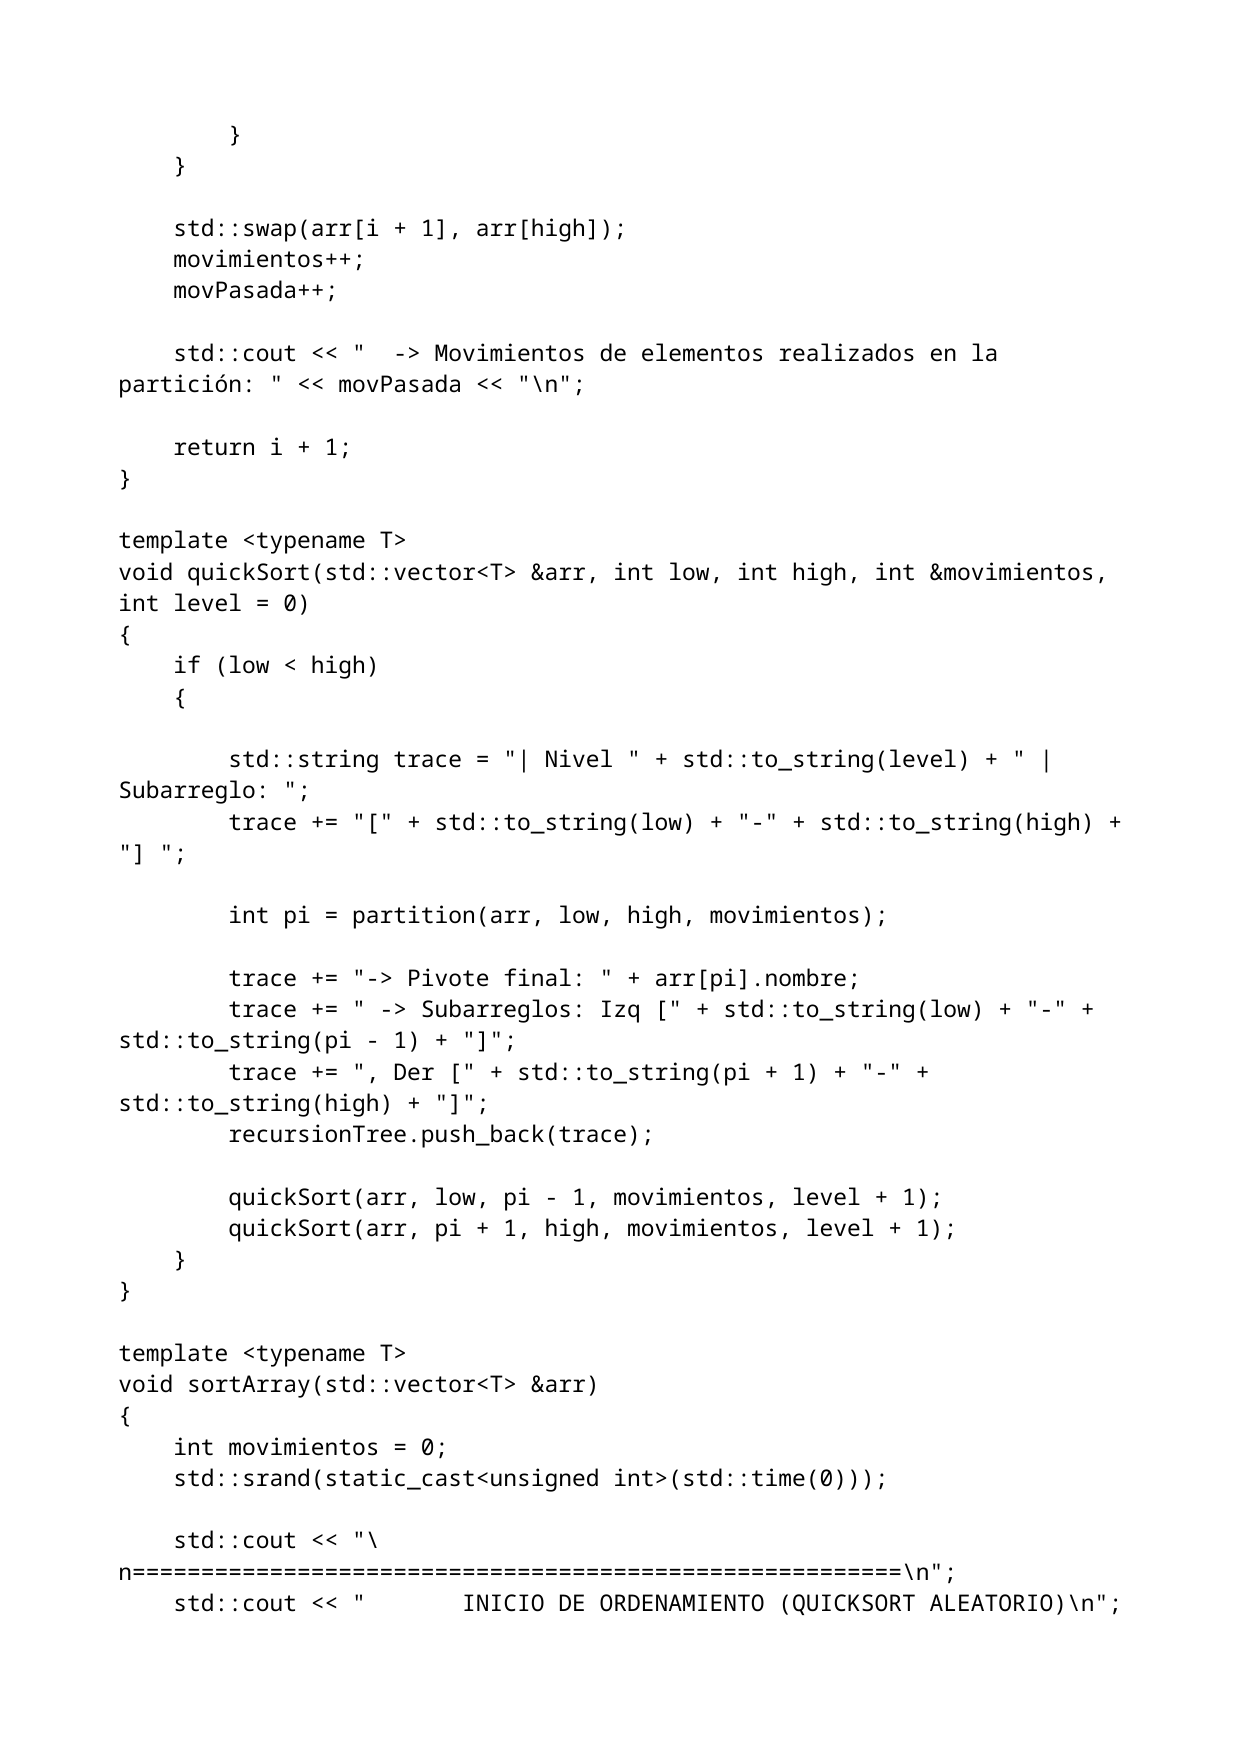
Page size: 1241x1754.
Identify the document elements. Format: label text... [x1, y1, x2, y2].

text void quickSort(std::vector<T> &arr, int low, int high, int &movimientos, int level = 0) [118, 556, 1122, 618]
text std::cout << "\n========================================================\n"; [118, 1524, 1122, 1587]
text std::srand(static_cast<unsigned int>(std::time(0))); [118, 1462, 1122, 1493]
text { [118, 681, 1122, 712]
text std::swap(arr[i + 1], arr[high]); [118, 212, 1122, 243]
text movimientos++; [118, 243, 1122, 274]
text return i + 1; [118, 431, 1122, 462]
text } [118, 149, 1122, 181]
text } [118, 1243, 1122, 1274]
text recursionTree.push_back(trace); [118, 1118, 1122, 1149]
text quickSort(arr, low, pi - 1, movimientos, level + 1); [118, 1181, 1122, 1212]
text int movimientos = 0; [118, 1431, 1122, 1462]
text std::string trace = "| Nivel " + std::to_string(level) + " | Subarreglo: "; [118, 743, 1122, 806]
text trace += "[" + std::to_string(low) + "-" + std::to_string(high) + "] "; [118, 806, 1122, 868]
text trace += " -> Subarreglos: Izq [" + std::to_string(low) + "-" + std::to_string(pi - 1) + "]"; [118, 993, 1122, 1056]
text } [118, 1274, 1122, 1306]
text template <typename T> [118, 524, 1122, 556]
text movPasada++; [118, 274, 1122, 306]
text void sortArray(std::vector<T> &arr) [118, 1368, 1122, 1399]
text { [118, 618, 1122, 649]
text { [118, 1399, 1122, 1431]
text } [118, 462, 1122, 493]
text if (low < high) [118, 649, 1122, 681]
text } [118, 118, 1122, 149]
text int pi = partition(arr, low, high, movimientos); [118, 899, 1122, 931]
text trace += "-> Pivote final: " + arr[pi].nombre; [118, 962, 1122, 993]
text std::cout << " INICIO DE ORDENAMIENTO (QUICKSORT ALEATORIO)\n"; [118, 1587, 1122, 1618]
text std::cout << " -> Movimientos de elementos realizados en la partición: " << movPasada << "\n"; [118, 337, 1122, 399]
text quickSort(arr, pi + 1, high, movimientos, level + 1); [118, 1212, 1122, 1243]
text trace += ", Der [" + std::to_string(pi + 1) + "-" + std::to_string(high) + "]"; [118, 1056, 1122, 1118]
text template <typename T> [118, 1337, 1122, 1368]
